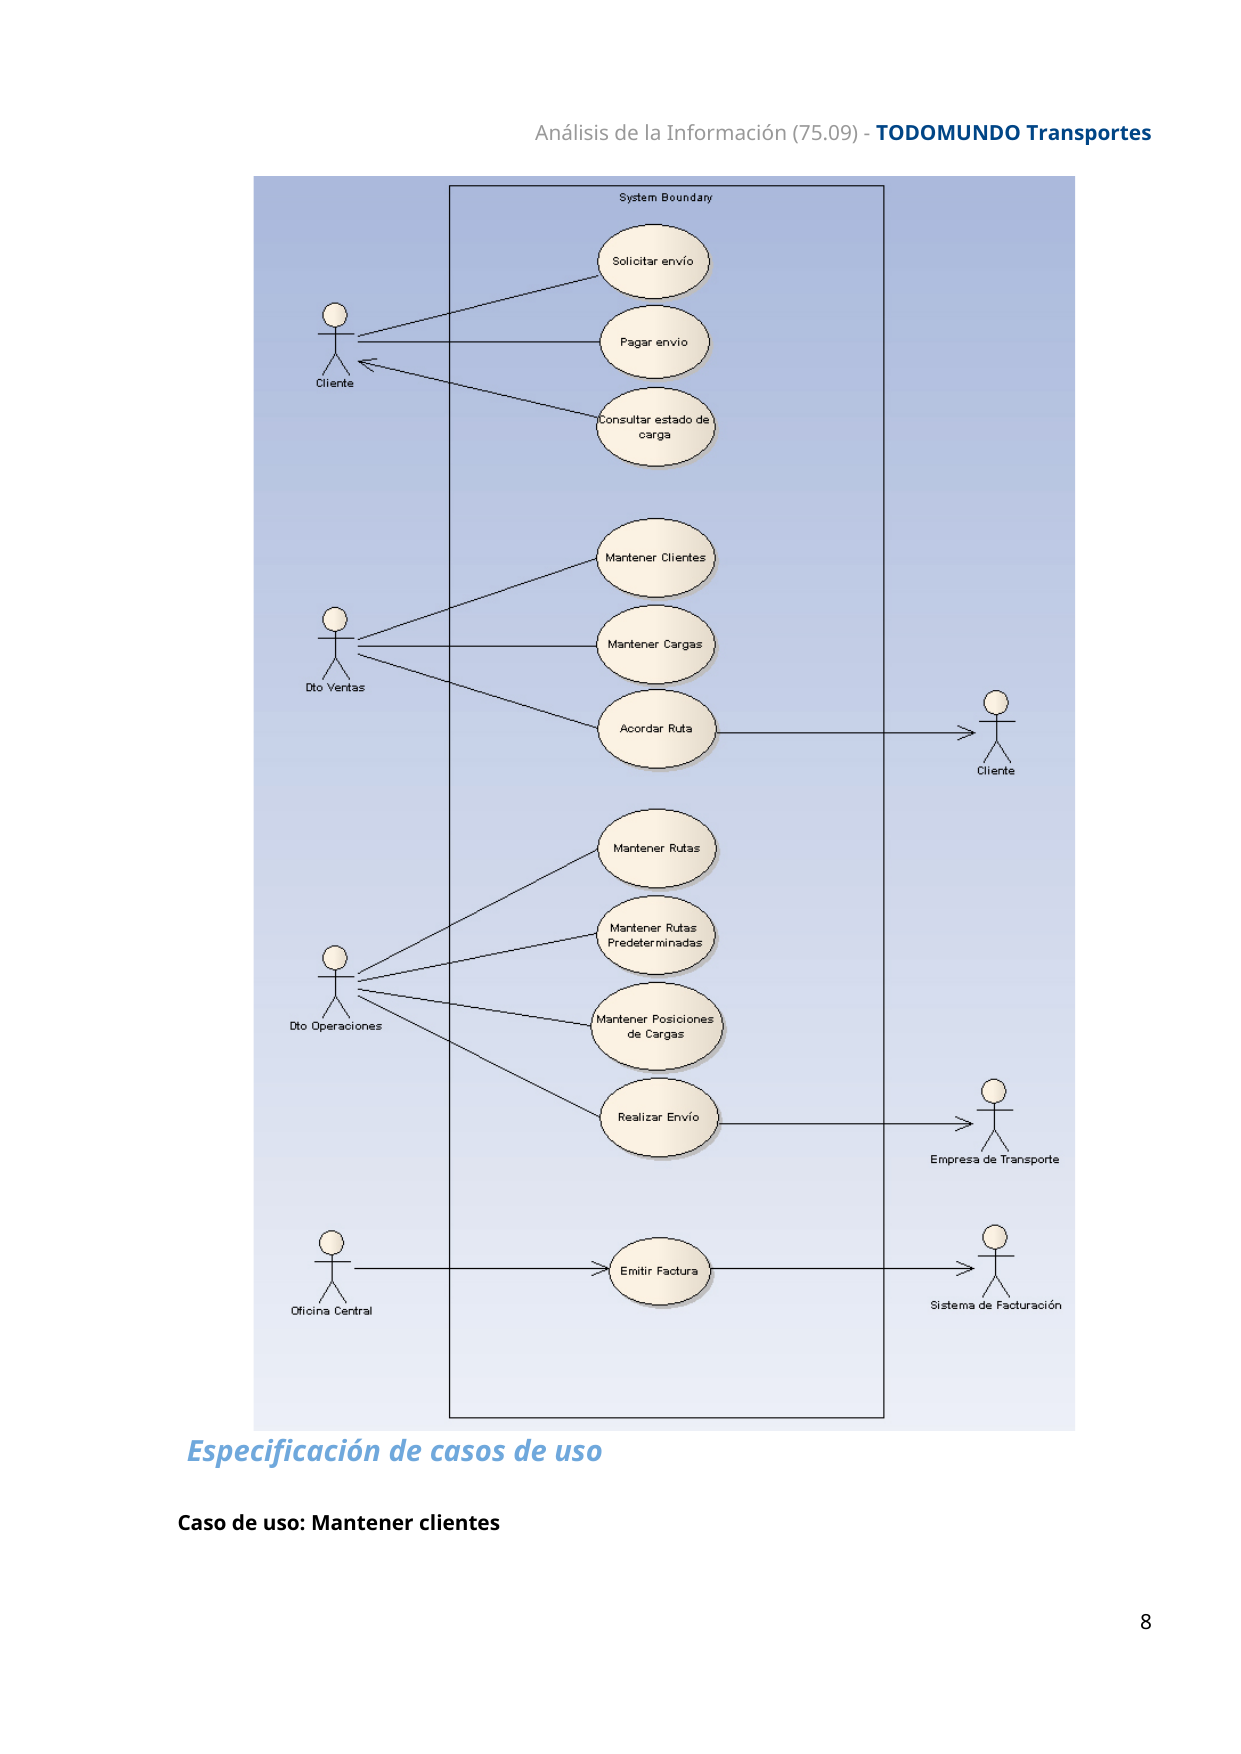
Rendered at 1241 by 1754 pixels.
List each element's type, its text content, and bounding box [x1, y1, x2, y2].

subtitle Especificación de casos de uso [187, 185, 253, 1431]
text Caso de uso: Mantener clientes [500, 1508, 1152, 1536]
subtitle Especificación de casos de uso [606, 185, 1142, 1470]
picture [253, 176, 1076, 1431]
